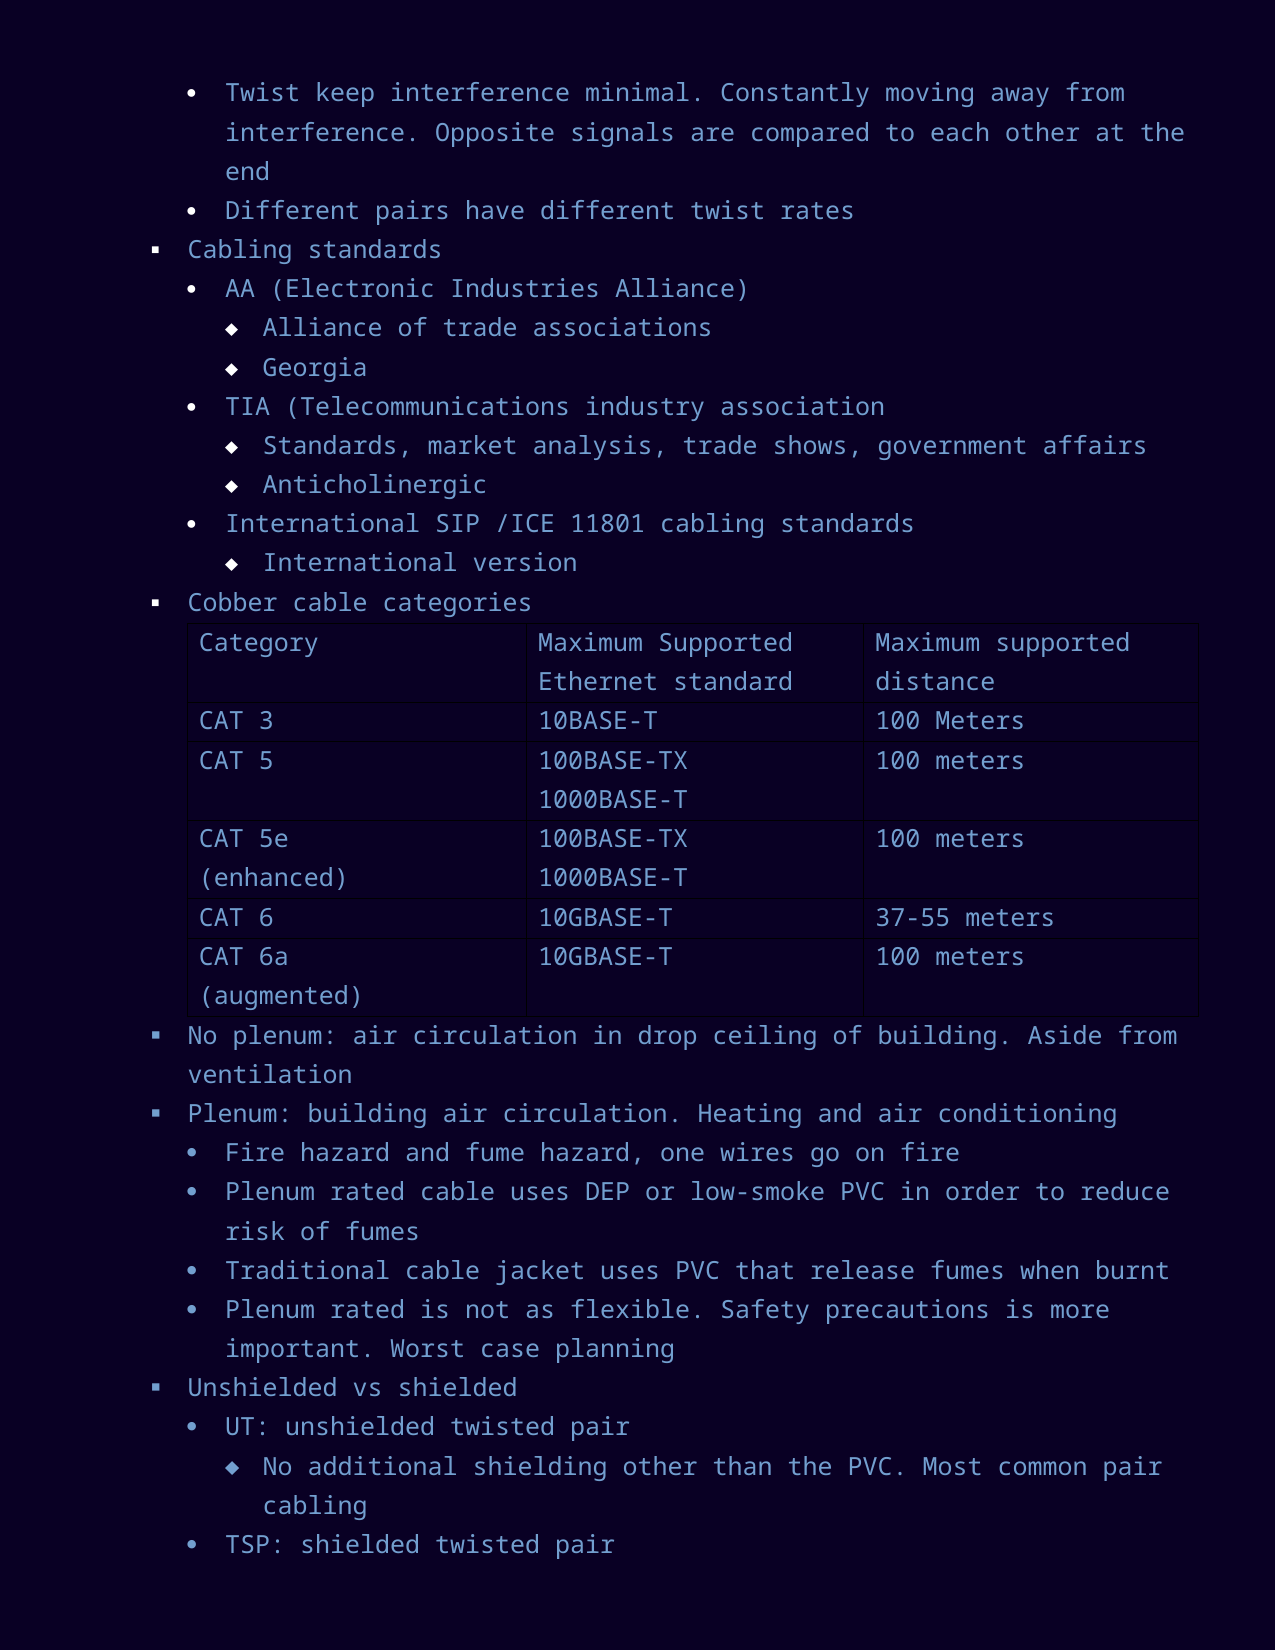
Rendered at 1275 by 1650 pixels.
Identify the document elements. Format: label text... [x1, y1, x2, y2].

table_header Maximum supported distance [864, 624, 1198, 702]
list Plenum: building air circulation. Heating and air conditioning [150, 1096, 1200, 1130]
list Twist keep interference minimal. Constantly moving away from interference. Opposite signals are compared to each other at the end [187, 75, 1200, 187]
list Cabling standards [150, 232, 1200, 266]
table_cell 100BASE-TX 1000BASE-T [527, 742, 863, 820]
table_cell CAT 3 [188, 703, 526, 741]
table_cell CAT 5 [188, 742, 526, 820]
table_header Category [188, 624, 526, 702]
table_cell 10BASE-T [527, 703, 863, 741]
list Plenum rated is not as flexible. Safety precautions is more important. Worst case planning [187, 1291, 1200, 1365]
list AA (Electronic Industries Alliance) [187, 271, 1200, 305]
list Different pairs have different twist rates [187, 192, 1200, 227]
list UT: unshielded twisted pair [187, 1409, 1200, 1443]
list Unshielded vs shielded [150, 1370, 1200, 1404]
table_cell 37-55 meters [864, 899, 1198, 938]
table_cell 100 meters [864, 939, 1198, 1016]
list Anticholinergic [225, 467, 1200, 501]
table_cell 100 meters [864, 821, 1198, 898]
list Fire hazard and fume hazard, one wires go on fire [187, 1135, 1200, 1169]
table_cell CAT 6 [188, 899, 526, 938]
list Standards, market analysis, trade shows, government affairs [225, 427, 1200, 462]
list International SIP /ICE 11801 cabling standards [187, 506, 1200, 540]
list TSP: shielded twisted pair [187, 1526, 1200, 1561]
table_cell CAT 5e (enhanced) [188, 821, 526, 898]
table_cell CAT 6a (augmented) [188, 939, 526, 1016]
table_header Maximum Supported Ethernet standard [527, 624, 863, 702]
table_cell 100 Meters [864, 703, 1198, 741]
table_cell 10GBASE-T [527, 899, 863, 938]
table_cell 100BASE-TX 1000BASE-T [527, 821, 863, 898]
list Alliance of trade associations [225, 310, 1200, 344]
table_cell 10GBASE-T [527, 939, 863, 1016]
list Cobber cable categories [150, 584, 1200, 618]
list Georgia [225, 349, 1200, 383]
list Plenum rated cable uses DEP or low-smoke PVC in order to reduce risk of fumes [187, 1174, 1200, 1247]
list TIA (Telecommunications industry association [187, 388, 1200, 422]
list No additional shielding other than the PVC. Most common pair cabling [225, 1448, 1200, 1521]
list No plenum: air circulation in drop ceiling of building. Aside from ventilation [150, 1017, 1200, 1091]
table_cell 100 meters [864, 742, 1198, 820]
list International version [225, 545, 1200, 579]
list Traditional cable jacket uses PVC that release fumes when burnt [187, 1252, 1200, 1286]
